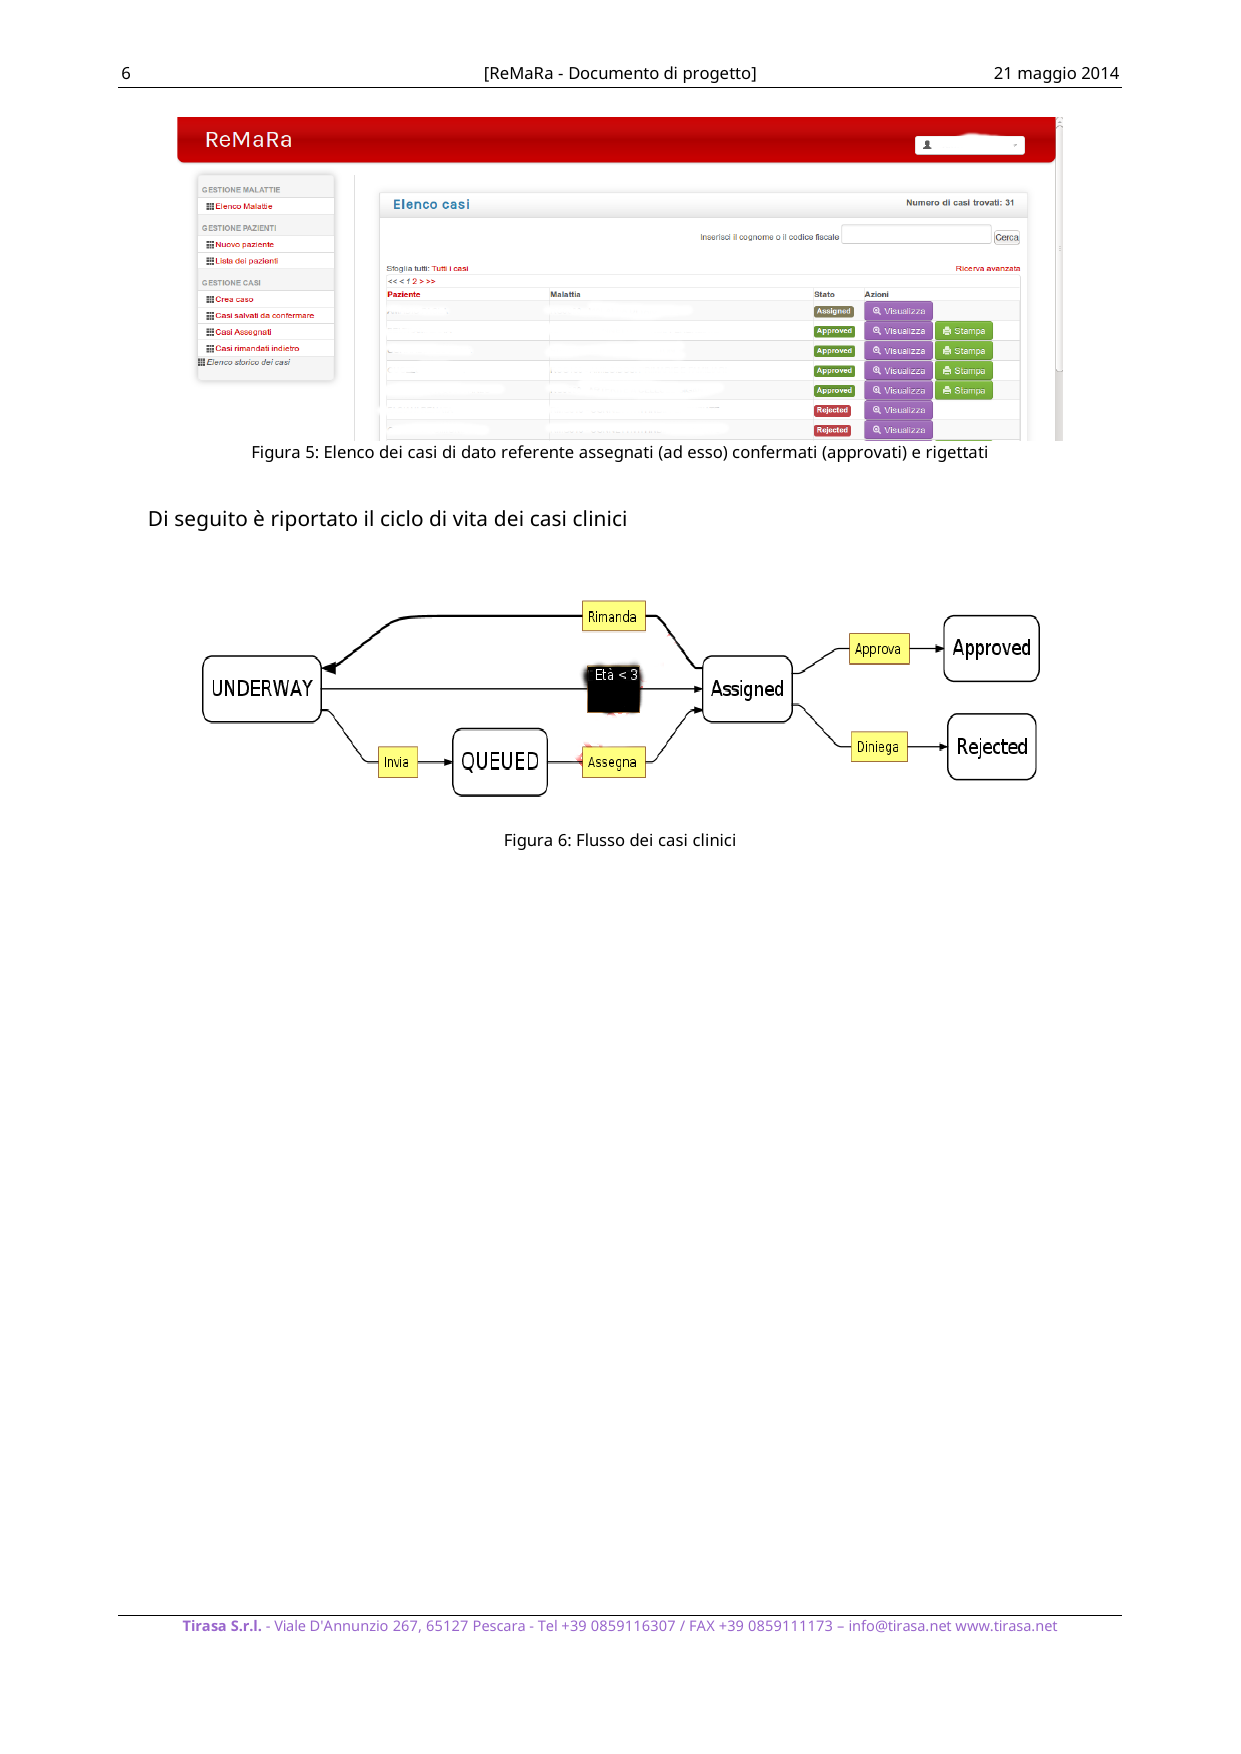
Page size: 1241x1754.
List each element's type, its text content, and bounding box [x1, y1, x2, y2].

text Di seguito è riportato il ciclo di vita dei casi clinici [148, 504, 1122, 533]
text Figura 5: Elenco dei casi di dato referente assegnati (ad esso) confermati (approvati) e rigettati [177, 441, 1063, 463]
picture [177, 117, 1063, 441]
text Figura 6: Flusso dei casi clinici [177, 829, 1063, 851]
picture [177, 573, 1063, 829]
